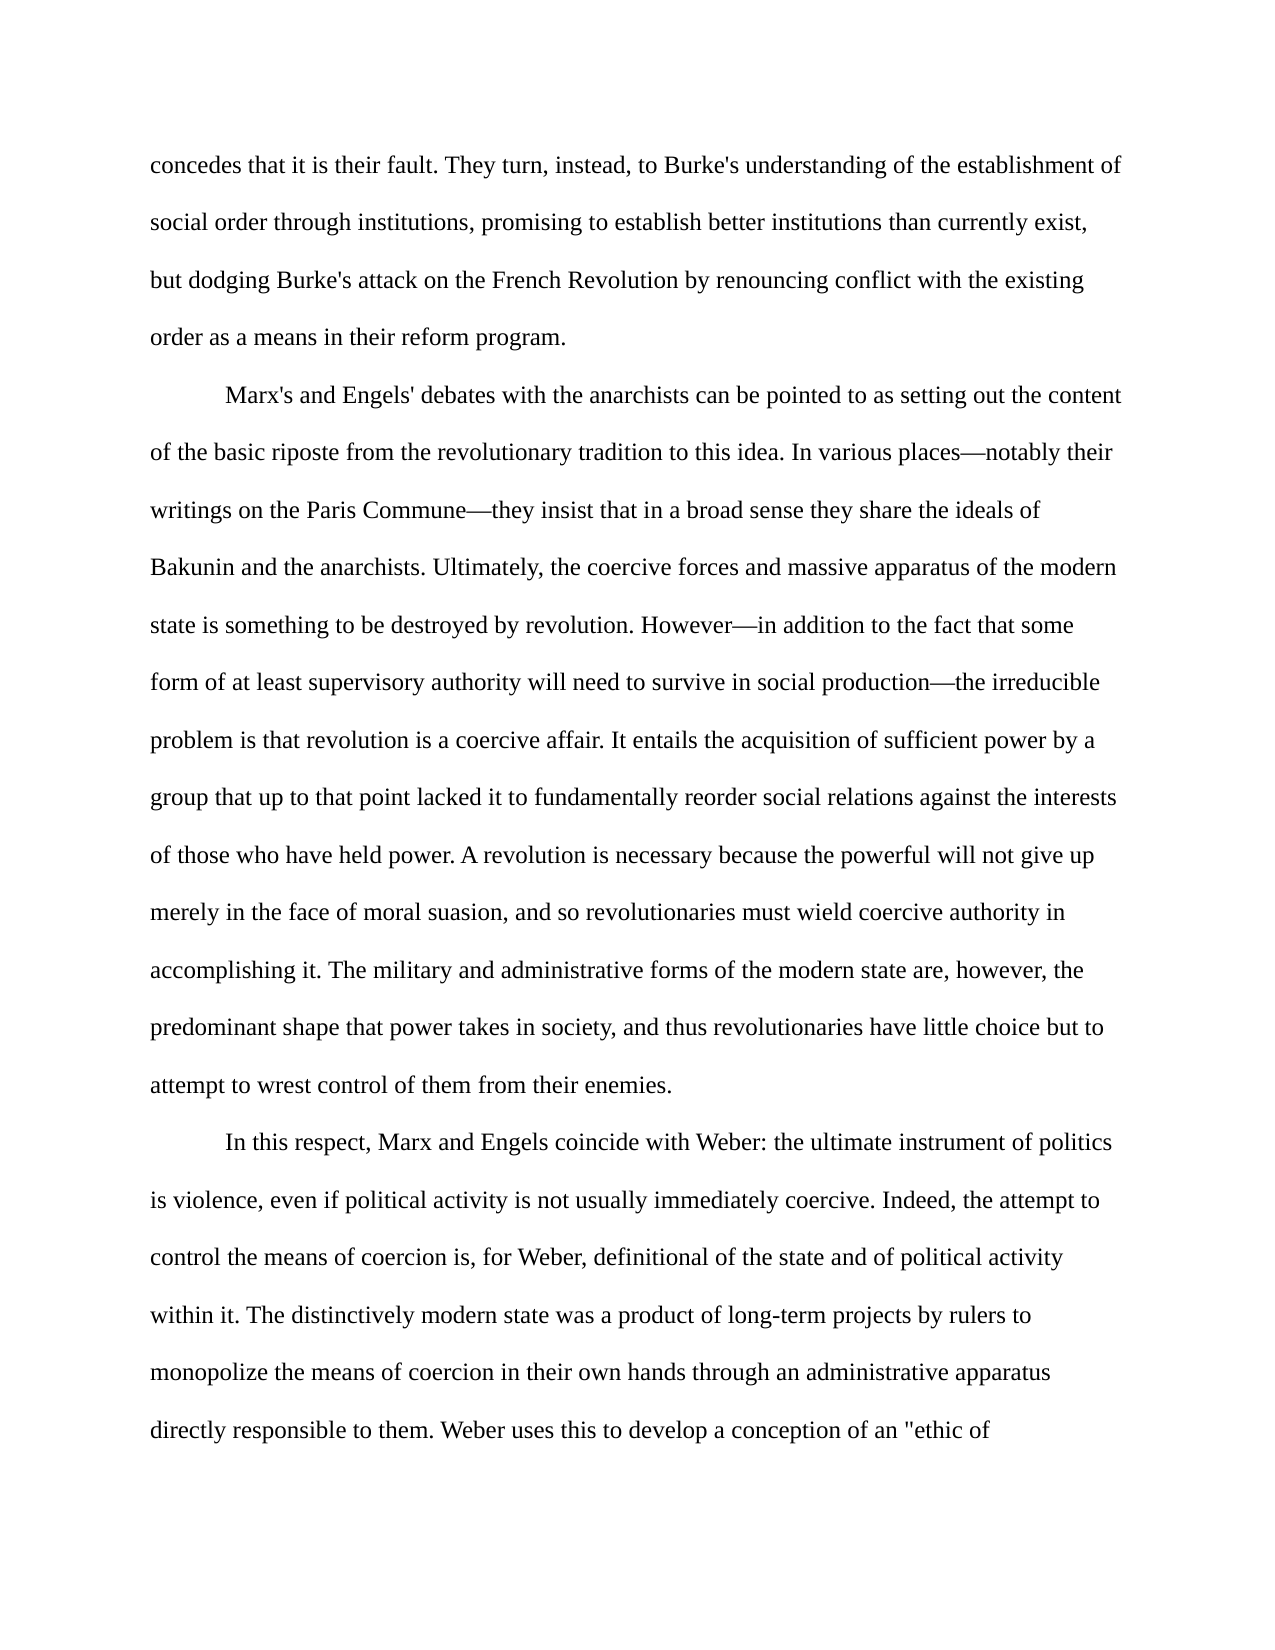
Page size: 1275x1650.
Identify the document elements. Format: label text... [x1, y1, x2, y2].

text In this respect, Marx and Engels coincide with Weber: the ultimate instrument of politics is violence, even if political activity is not usually immediately coercive. Indeed, the attempt to control the means of coercion is, for Weber, definitional of the state and of political activity within it. The distinctively modern state was a product of long-term projects by rulers to monopolize the means of coercion in their own hands through an administrative apparatus directly responsible to them. Weber uses this to develop a conception of an "ethic of [150, 1127, 1125, 1444]
text Marx's and Engels' debates with the anarchists can be pointed to as setting out the content of the basic riposte from the revolutionary tradition to this idea. In various places—notably their writings on the Paris Commune—they insist that in a broad sense they share the ideals of Bakunin and the anarchists. Ultimately, the coercive forces and massive apparatus of the modern state is something to be destroyed by revolution. However—in addition to the fact that some form of at least supervisory authority will need to survive in social production—the irreducible problem is that revolution is a coercive affair. It entails the acquisition of sufficient power by a group that up to that point lacked it to fundamentally reorder social relations against the interests of those who have held power. A revolution is necessary because the powerful will not give up merely in the face of moral suasion, and so revolutionaries must wield coercive authority in accomplishing it. The military and administrative forms of the modern state are, however, the predominant shape that power takes in society, and thus revolutionaries have little choice but to attempt to wrest control of them from their enemies. [150, 380, 1125, 1099]
text concedes that it is their fault. They turn, instead, to Burke's understanding of the establishment of social order through institutions, promising to establish better institutions than currently exist, but dodging Burke's attack on the French Revolution by renouncing conflict with the existing order as a means in their reform program. [150, 150, 1125, 351]
